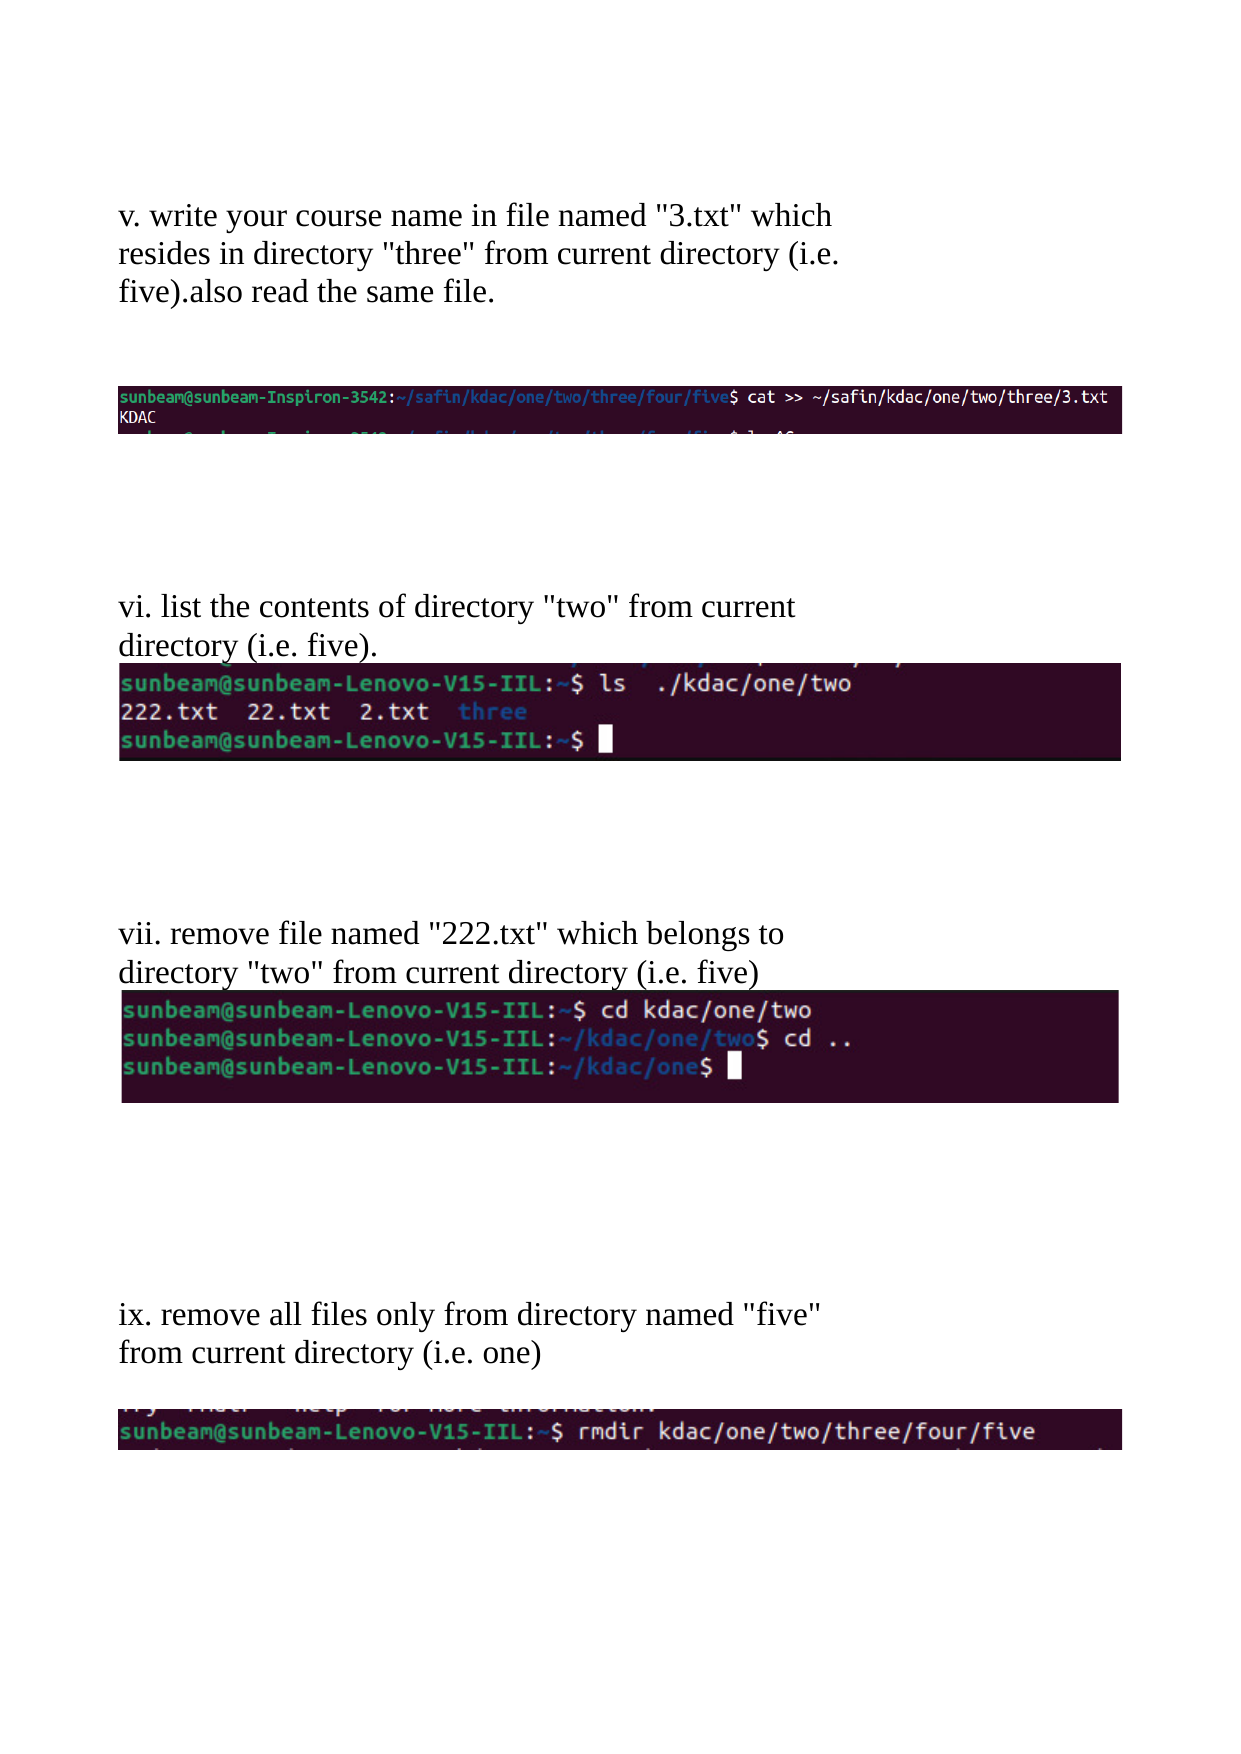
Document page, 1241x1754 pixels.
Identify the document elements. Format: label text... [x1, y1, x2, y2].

text vi. list the contents of directory "two" from current [118, 587, 1122, 625]
text vii. remove file named "222.txt" which belongs to [118, 913, 1122, 952]
text directory (i.e. five). [118, 625, 1122, 663]
picture [118, 386, 1123, 434]
picture [121, 990, 1119, 1103]
text ix. remove all files only from directory named "five" [118, 1294, 1122, 1333]
text from current directory (i.e. one) [118, 1333, 1122, 1371]
text directory "two" from current directory (i.e. five) [118, 952, 1122, 990]
text resides in directory "three" from current directory (i.e. [118, 233, 1122, 271]
picture [119, 663, 1121, 761]
text v. write your course name in file named "3.txt" which [118, 118, 1122, 233]
text five).also read the same file. [118, 271, 1122, 310]
picture [118, 1409, 1123, 1450]
